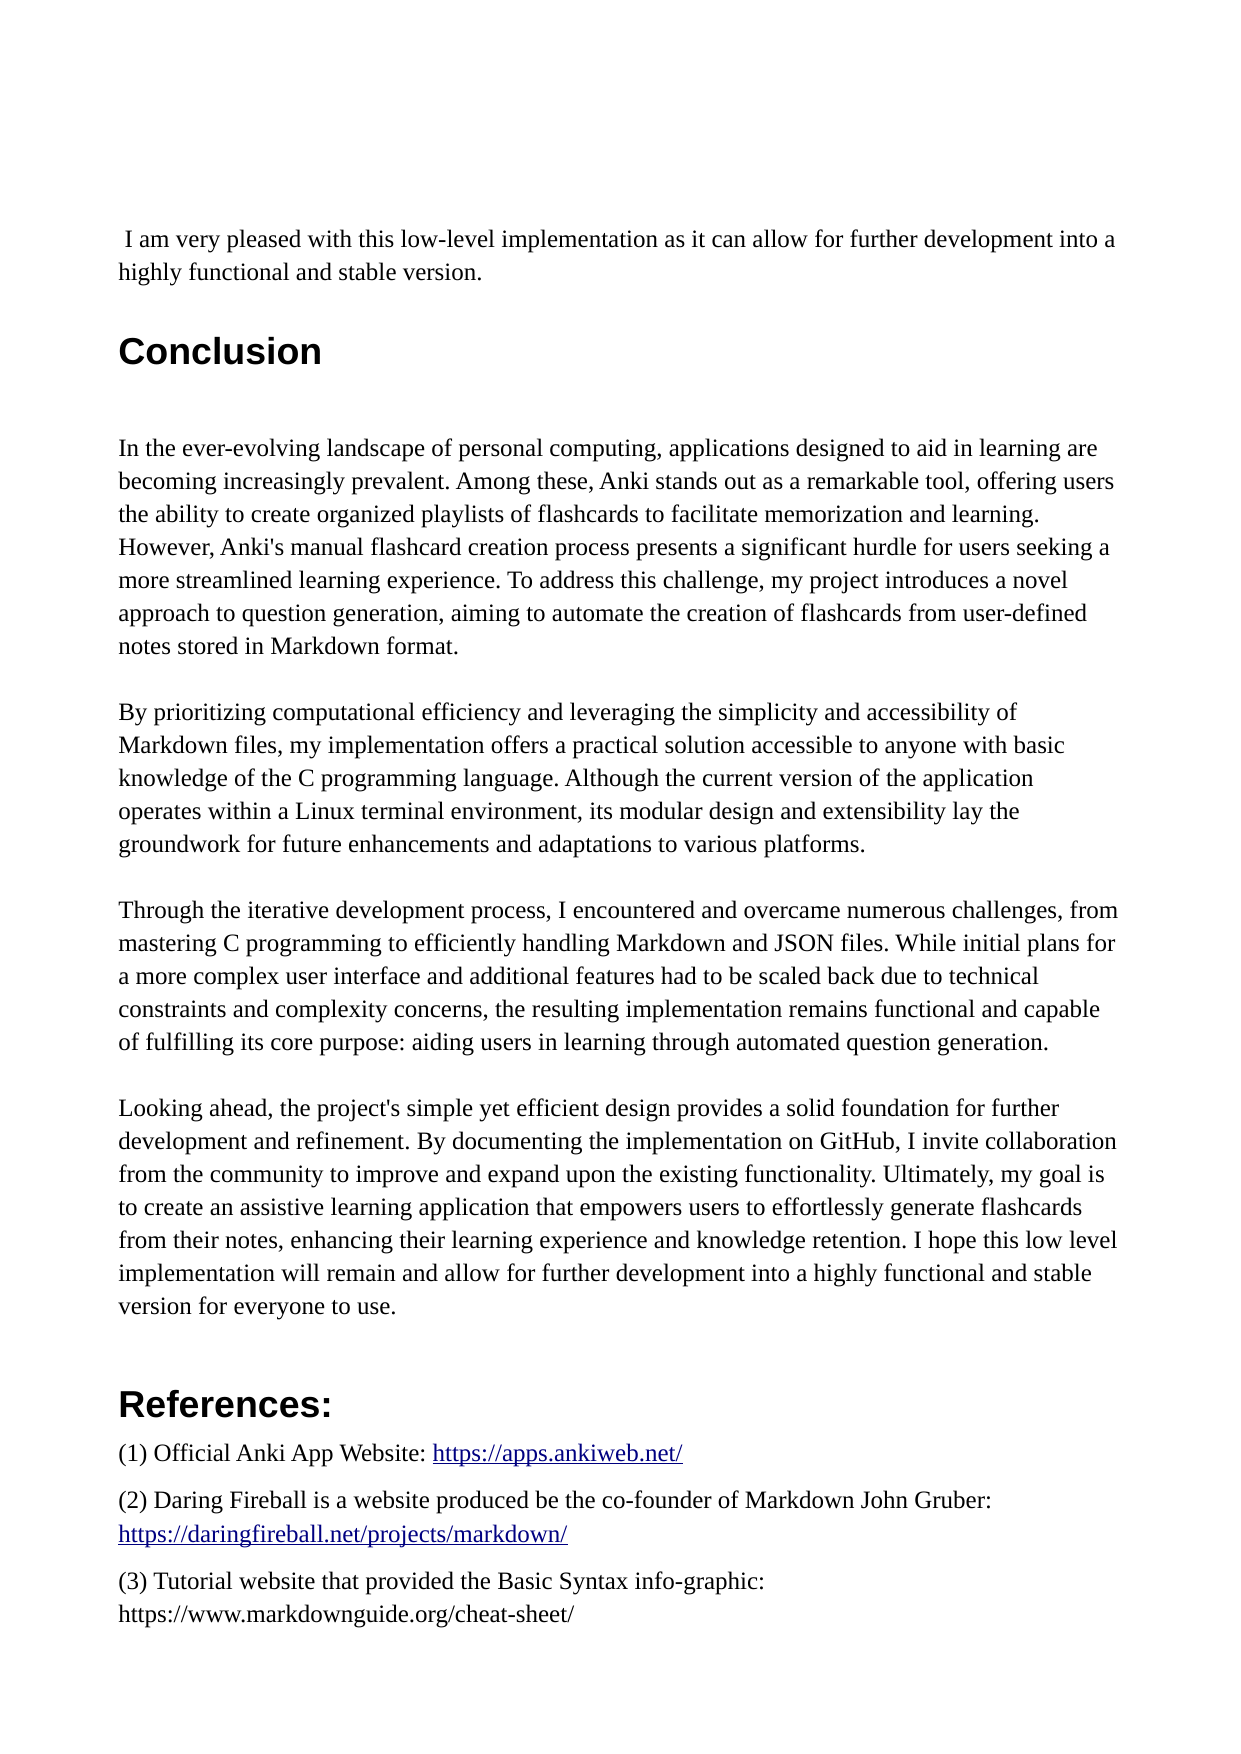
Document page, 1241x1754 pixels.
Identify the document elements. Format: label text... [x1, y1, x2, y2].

text (2) Daring Fireball is a website produced be the co-founder of Markdown John Gruber: https://daringfireball.net/projects/markdown/ [118, 1486, 1122, 1547]
text Through the iterative development process, I encountered and overcame numerous challenges, from mastering C programming to efficiently handling Markdown and JSON files. While initial plans for a more complex user interface and additional features had to be scaled back due to technical constraints and complexity concerns, the resulting implementation remains functional and capable of fulfilling its core purpose: aiding users in learning through automated question generation. [118, 895, 1122, 1056]
subtitle References: [118, 1382, 1122, 1426]
text I am very pleased with this low-level implementation as it can allow for further development into a highly functional and stable version. [118, 224, 1122, 286]
text By prioritizing computational efficiency and leveraging the simplicity and accessibility of Markdown files, my implementation offers a practical solution accessible to anyone with basic knowledge of the C programming language. Although the current version of the application operates within a Linux terminal environment, its modular design and extensibility lay the groundwork for future enhancements and adaptations to various platforms. [118, 697, 1122, 858]
text (1) Official Anki App Website: https://apps.ankiweb.net/ [118, 1438, 1122, 1467]
text (3) Tutorial website that provided the Basic Syntax info-graphic: https://www.markdownguide.org/cheat-sheet/ [118, 1566, 1122, 1628]
text In the ever-evolving landscape of personal computing, applications designed to aid in learning are becoming increasingly prevalent. Among these, Anki stands out as a remarkable tool, offering users the ability to create organized playlists of flashcards to facilitate memorization and learning. However, Anki's manual flashcard creation process presents a significant hurdle for users seeking a more streamlined learning experience. To address this challenge, my project introduces a novel approach to question generation, aiming to automate the creation of flashcards from user-defined notes stored in Markdown format. [118, 433, 1122, 660]
text Looking ahead, the project's simple yet efficient design provides a solid foundation for further development and refinement. By documenting the implementation on GitHub, I invite collaboration from the community to improve and expand upon the existing functionality. Ultimately, my goal is to create an assistive learning application that empowers users to effortlessly generate flashcards from their notes, enhancing their learning experience and knowledge retention. I hope this low level implementation will remain and allow for further development into a highly functional and stable version for everyone to use. [118, 1093, 1122, 1320]
subtitle Conclusion [118, 329, 1122, 373]
